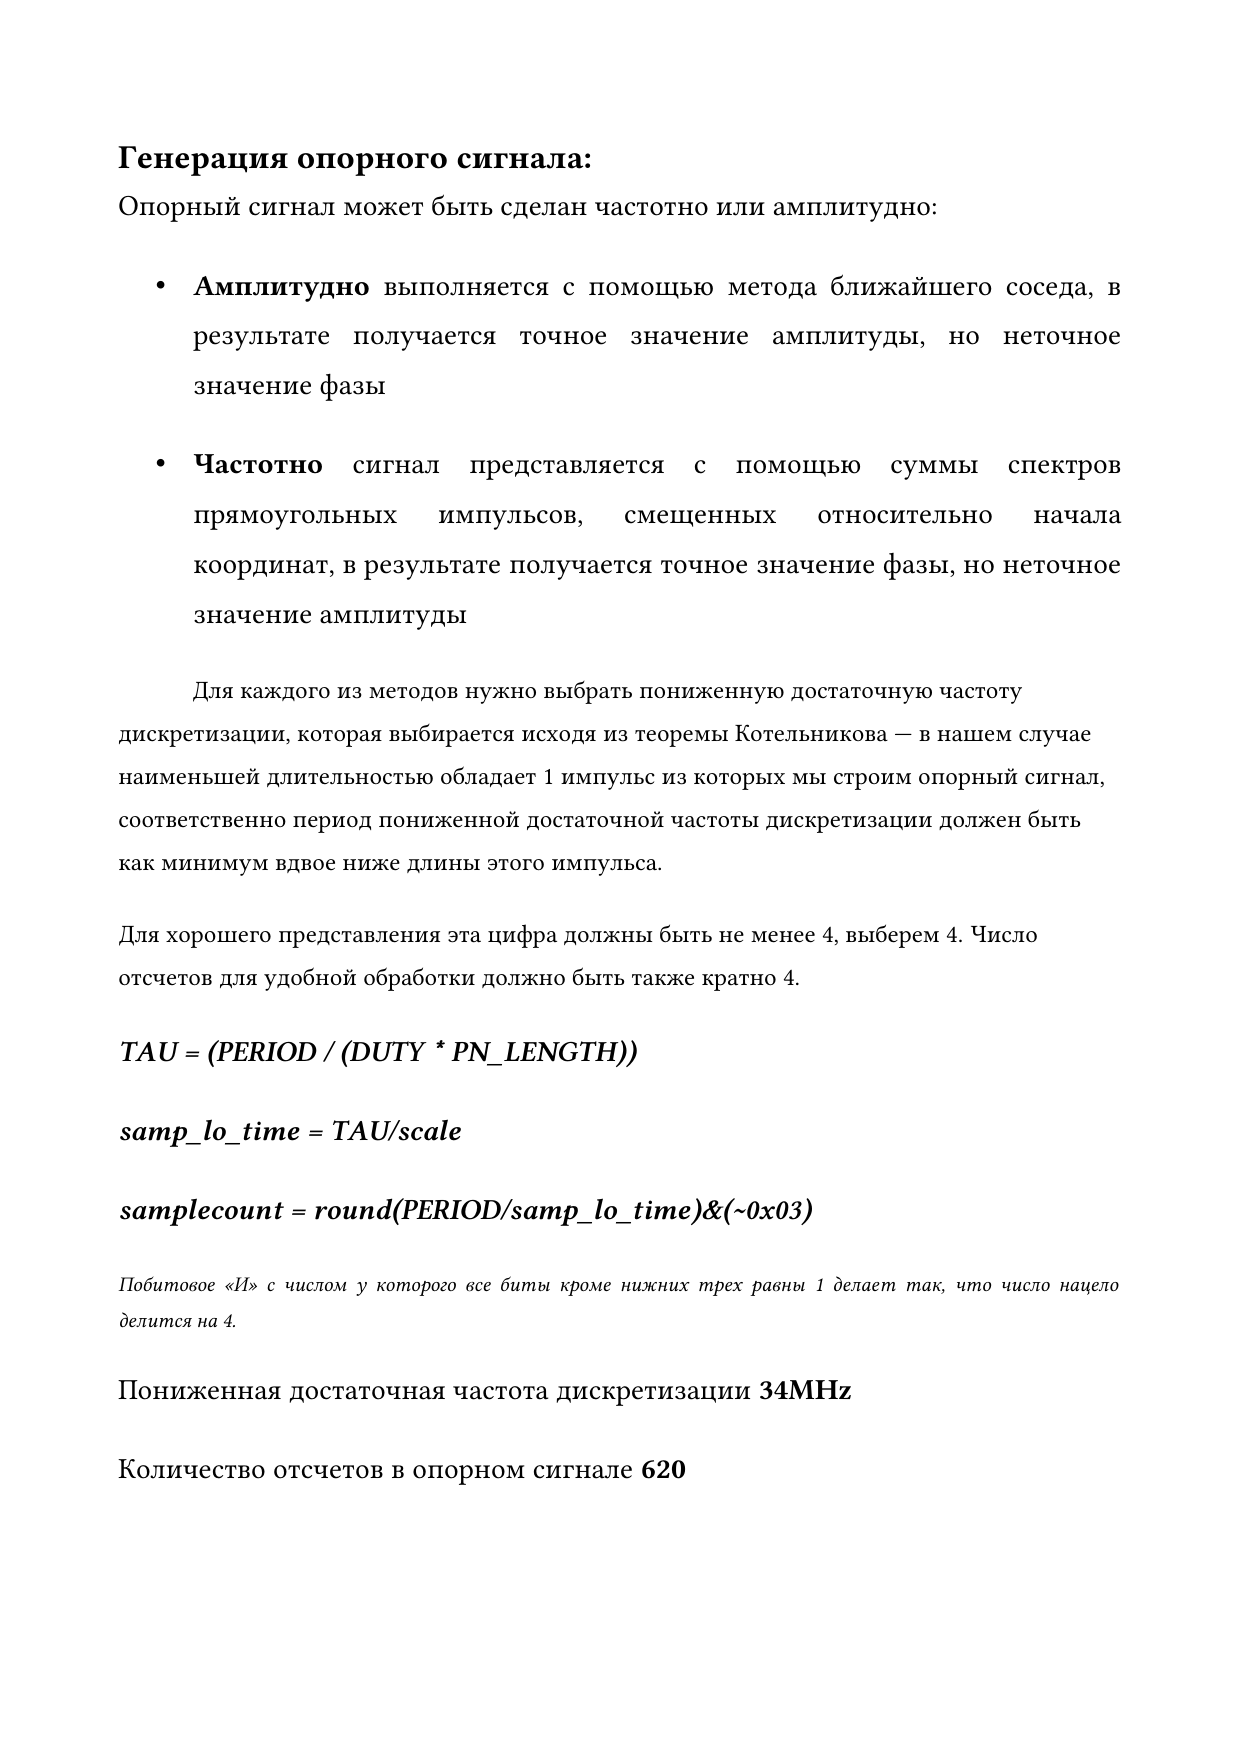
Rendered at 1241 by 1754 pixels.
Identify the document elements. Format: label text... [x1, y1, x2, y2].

list Частотно сигнал представляется с помощью суммы спектров прямоугольных импульсов, смещенных относительно начала координат, в результате получается точное значение фазы, но неточное значение амплитуды [156, 448, 1122, 630]
text Пониженная достаточная частота дискретизации 34MHz [118, 1374, 1122, 1407]
list Амплитудно выполняется с помощью метода ближайшего соседа, в результате получается точное значение амплитуды, но неточное значение фазы [156, 269, 1122, 402]
text Для каждого из методов нужно выбрать пониженную достаточную частоту дискретизации, которая выбирается исходя из теоремы Котельникова — в нашем случае наименьшей длительностью обладает 1 импульс из которых мы строим опорный сигнал, соответственно период пониженной достаточной частоты дискретизации должен быть как минимум вдвое ниже длины этого импульса. [118, 676, 1122, 876]
text Опорный сигнал может быть сделан частотно или амплитудно: [118, 190, 1122, 223]
subtitle Генерация опорного сигнала: [118, 139, 1122, 177]
text samplecount = round(PERIOD/samp_lo_time)&(~0x03) [118, 1194, 1122, 1227]
text Для хорошего представления эта цифра должны быть не менее 4, выберем 4. Число отсчетов для удобной обработки должно быть также кратно 4. [118, 920, 1122, 991]
text Побитовое «И» с числом у которого все биты кроме нижних трех равны 1 делает так, что число нацело делится на 4. [118, 1273, 1122, 1332]
text samp_lo_time = TAU/scale [118, 1114, 1122, 1148]
text Количество отсчетов в опорном сигнале 620 [118, 1453, 1122, 1486]
text TAU = (PERIOD / (DUTY * PN_LENGTH)) [118, 1035, 1122, 1068]
